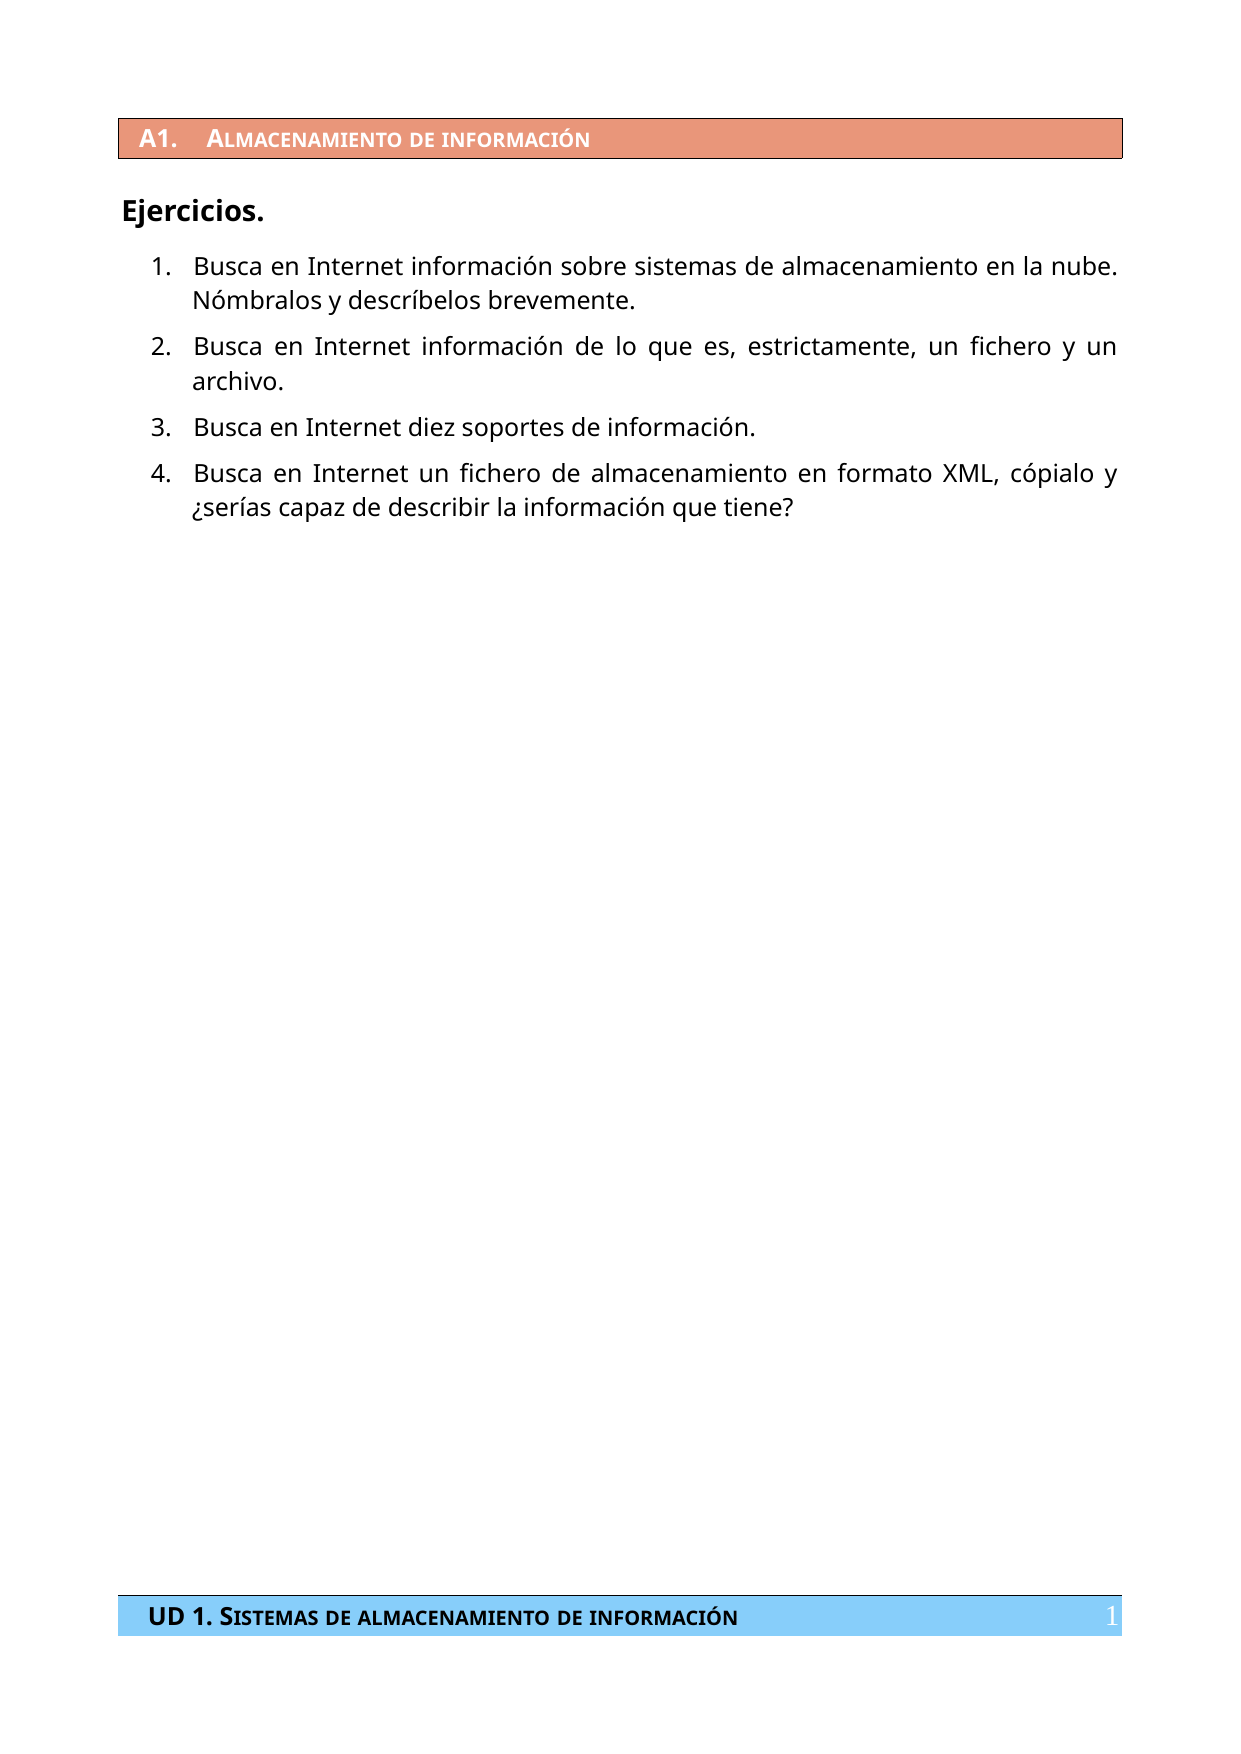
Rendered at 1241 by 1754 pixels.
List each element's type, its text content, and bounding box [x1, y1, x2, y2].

text Ejercicios. [118, 188, 1122, 233]
list Busca en Internet un fichero de almacenamiento en formato XML, cópialo y ¿serías capaz de describir la información que tiene? [148, 453, 1122, 527]
list Busca en Internet información de lo que es, estrictamente, un fichero y un archivo. [148, 326, 1122, 397]
list Busca en Internet diez soportes de información. [148, 407, 1122, 444]
list Busca en Internet información sobre sistemas de almacenamiento en la nube. Nómbralos y descríbelos brevemente. [148, 246, 1122, 317]
